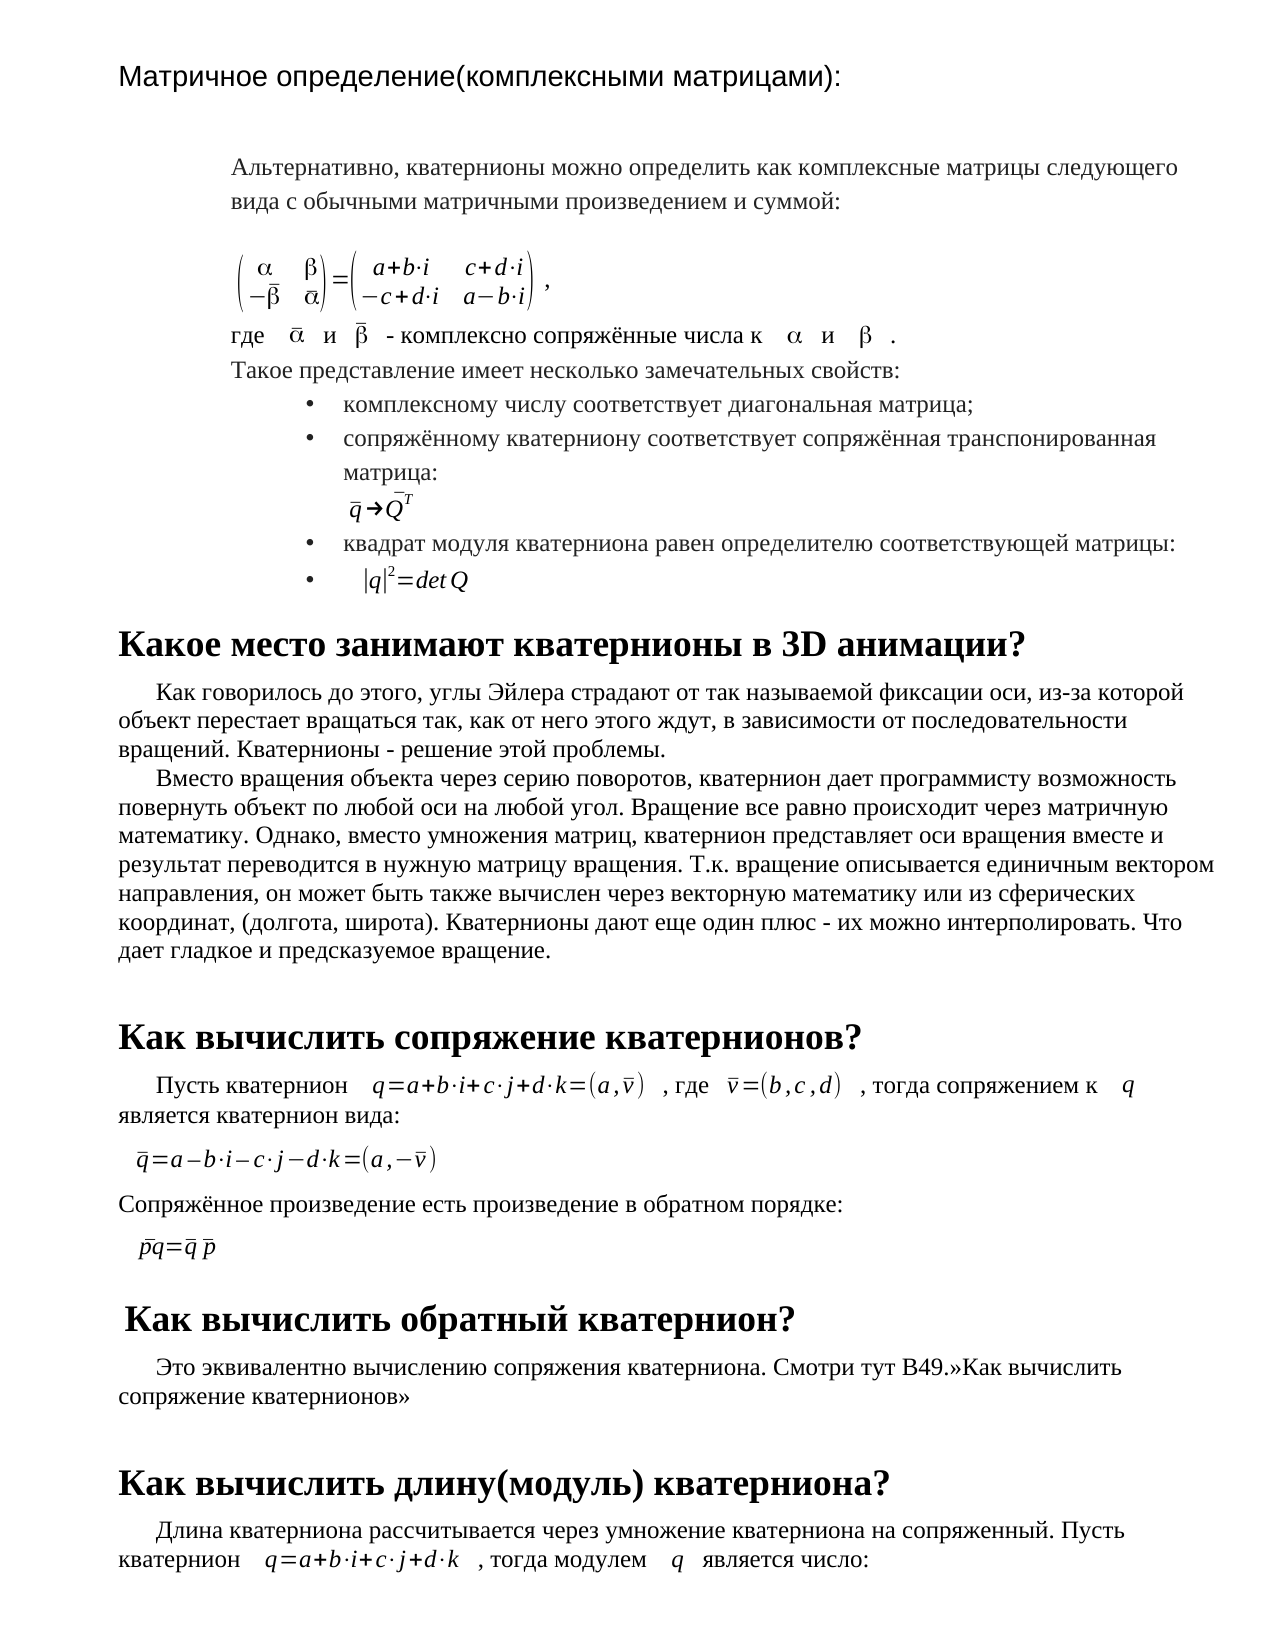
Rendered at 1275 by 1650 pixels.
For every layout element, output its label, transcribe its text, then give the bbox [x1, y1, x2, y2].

subtitle Какое место занимают кватернионы в 3D анимации? [118, 621, 1216, 664]
subtitle , [231, 250, 1216, 314]
text Как говорилось до этого, углы Эйлера страдают от так называемой фиксации оси, из-за которой объект перестает вращаться так, как от него этого ждут, в зависимости от последовательности вращений. Кватернионы - решение этой проблемы. [118, 677, 1216, 763]
text Пусть кватернион , где, тогда сопряжением к является кватернион вида: [118, 1070, 1216, 1129]
subtitle Альтернативно, кватернионы можно определить как комплексные матрицы следующего вида с обычными матричными произведением и суммой: [231, 152, 1216, 215]
subtitle Такое представление имеет несколько замечательных свойств: [231, 355, 1216, 383]
subtitle комплексному числу соответствует диагональная матрица; [306, 389, 1216, 418]
text Это эквивалентно вычислению сопряжения кватерниона. Смотри тут В49.»Как вычислить сопряжение кватернионов» [118, 1352, 1216, 1409]
text Вместо вращения объекта через серию поворотов, кватернион дает программисту возможность повернуть объект по любой оси на любой угол. Вращение все равно происходит через матричную математику. Однако, вместо умножения матриц, кватернион представляет оси вращения вместе и результат переводится в нужную матрицу вращения. Т.к. вращение описывается единичным вектором направления, он может быть также вычислен через векторную математику или из сферических координат, (долгота, широта). Кватернионы дают еще один плюс - их можно интерполировать. Что дает гладкое и предсказуемое вращение. [118, 763, 1216, 964]
subtitle квадрат модуля кватерниона равен определителю соответствующей матрицы: [306, 528, 1216, 557]
text Сопряжённое произведение есть произведение в обратном порядке: [118, 1189, 1216, 1218]
subtitle сопряжённому кватерниону соответствует сопряжённая транспонированная матрица: [306, 423, 1216, 486]
subtitle Как вычислить обратный кватернион? [124, 1296, 1210, 1339]
subtitle Как вычислить сопряжение кватернионов? [118, 1014, 1216, 1057]
subtitle Как вычислить длину(модуль) кватерниона? [118, 1460, 1216, 1503]
text Длина кватерниона рассчитывается через умножение кватерниона на сопряженный. Пусть кватернион , тогда модулем является число: [118, 1516, 1216, 1573]
subtitle Матричное определение(комплексными матрицами): [118, 59, 1216, 93]
subtitle где и- комплексно сопряжённые числа к и . [231, 320, 1216, 349]
